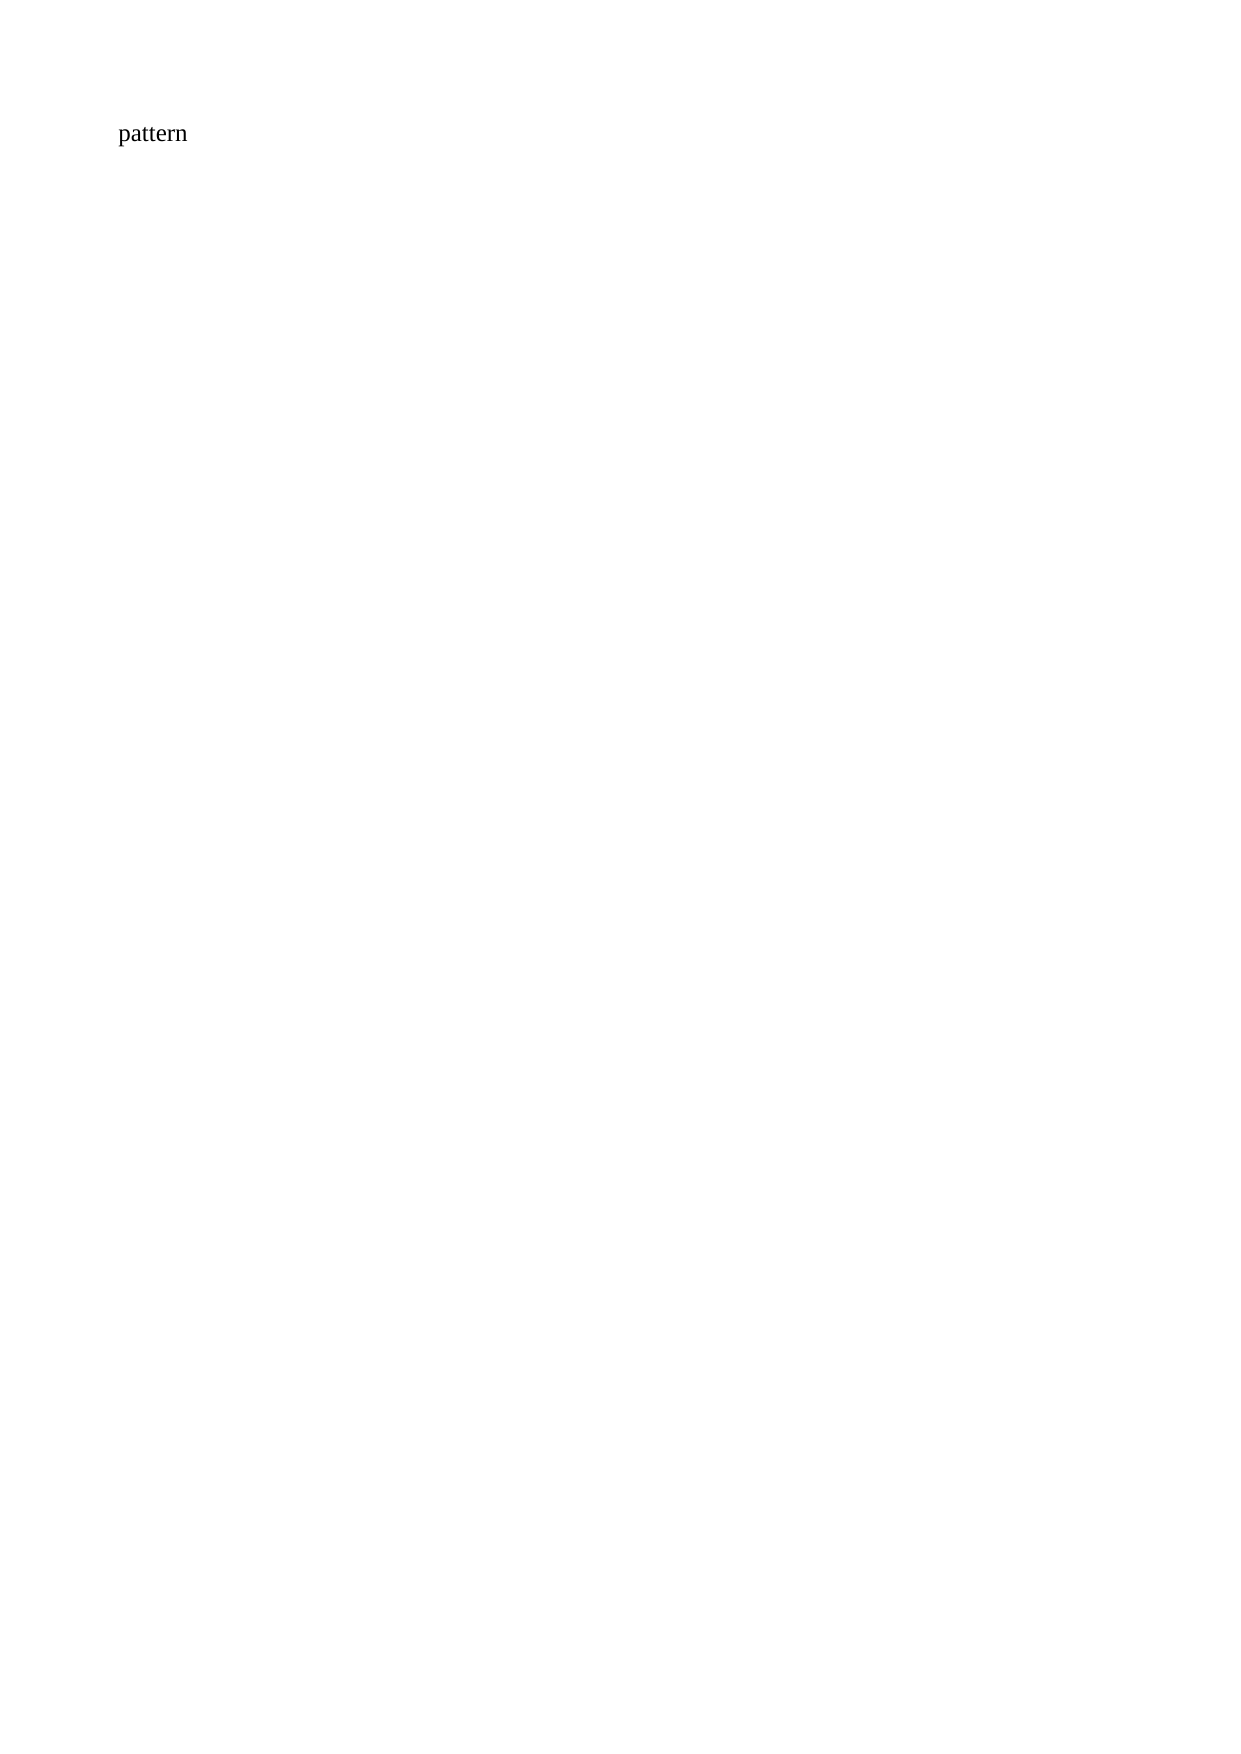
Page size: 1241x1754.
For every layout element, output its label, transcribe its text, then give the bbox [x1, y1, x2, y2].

text pattern [118, 118, 1122, 147]
